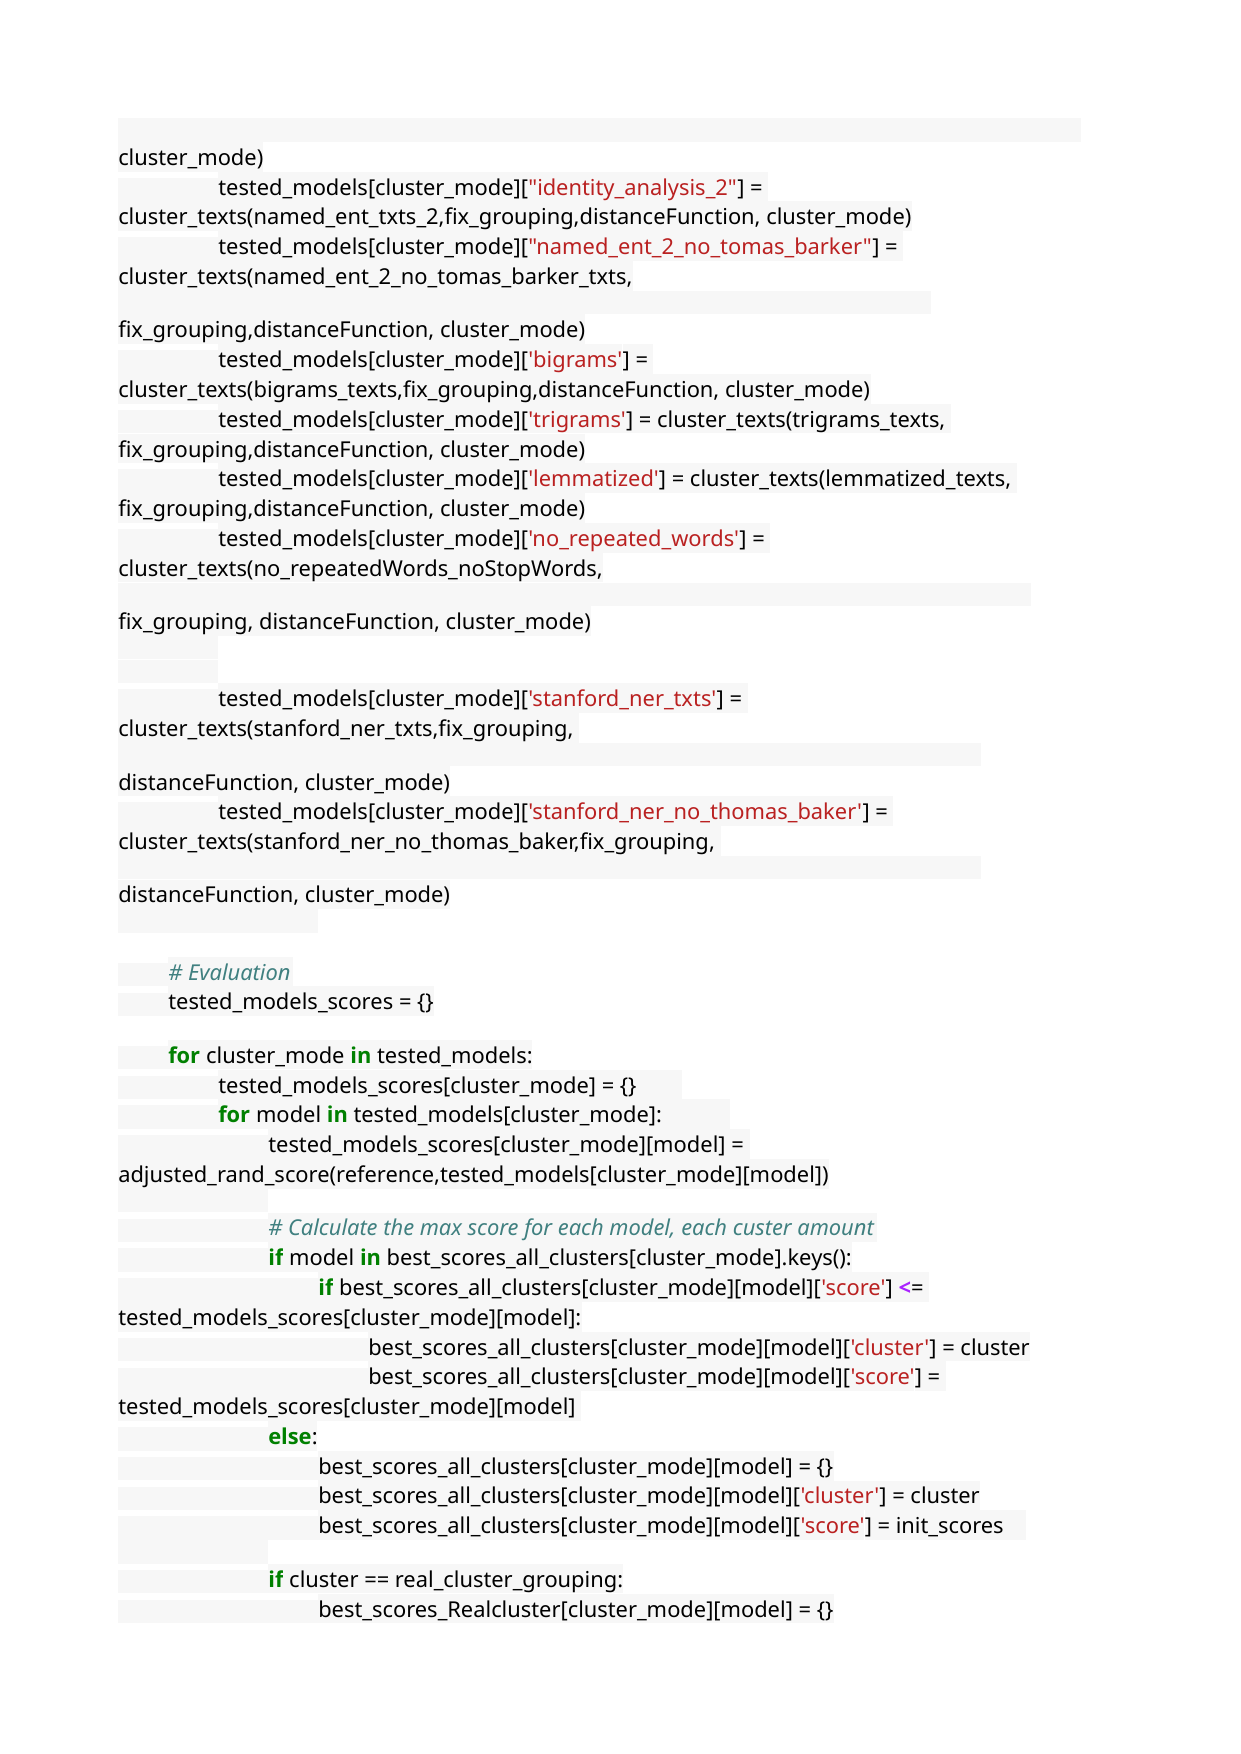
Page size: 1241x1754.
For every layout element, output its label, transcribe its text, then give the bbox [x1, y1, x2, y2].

text best_scores_all_clusters[cluster_mode][model]['score'] = init_scores [118, 1510, 1122, 1540]
text if best_scores_all_clusters[cluster_mode][model]['score'] <= tested_models_scores[cluster_mode][model]: [118, 1272, 1122, 1332]
text tested_models[cluster_mode]['trigrams'] = cluster_texts(trigrams_texts, fix_grouping,distanceFunction, cluster_mode) [118, 404, 1122, 463]
text best_scores_all_clusters[cluster_mode][model] = {} [118, 1451, 1122, 1481]
text if cluster == real_cluster_grouping: [118, 1564, 1122, 1593]
text distanceFunction, cluster_mode) [118, 743, 1122, 796]
text fix_grouping, distanceFunction, cluster_mode) [118, 582, 1122, 636]
text tested_models[cluster_mode]['no_repeated_words'] = cluster_texts(no_repeatedWords_noStopWords, [118, 523, 1122, 582]
text ​ [118, 933, 1122, 957]
text tested_models_scores[cluster_mode][model] = adjusted_rand_score(reference,tested_models[cluster_mode][model]) [118, 1129, 1122, 1189]
text best_scores_all_clusters[cluster_mode][model]['score'] = tested_models_scores[cluster_mode][model] [118, 1361, 1122, 1421]
text # Evaluation [118, 957, 1122, 986]
text tested_models[cluster_mode]['stanford_ner_no_thomas_baker'] = cluster_texts(stanford_ner_no_thomas_baker,fix_grouping, [118, 796, 1122, 856]
text ​ [118, 1016, 1122, 1040]
text tested_models[cluster_mode]["named_ent_2_no_tomas_barker"] = cluster_texts(named_ent_2_no_tomas_barker_txts, [118, 231, 1122, 291]
text cluster_mode) [118, 118, 1122, 172]
text tested_models[cluster_mode]['stanford_ner_txts'] = cluster_texts(stanford_ner_txts,fix_grouping, [118, 683, 1122, 743]
text fix_grouping,distanceFunction, cluster_mode) [118, 291, 1122, 344]
text best_scores_all_clusters[cluster_mode][model]['cluster'] = cluster [118, 1481, 1122, 1510]
text tested_models[cluster_mode]['bigrams'] = cluster_texts(bigrams_texts,fix_grouping,distanceFunction, cluster_mode) [118, 344, 1122, 404]
text distanceFunction, cluster_mode) [118, 856, 1122, 909]
text # Calculate the max score for each model, each custer amount [118, 1212, 1122, 1242]
text if model in best_scores_all_clusters[cluster_mode].keys(): [118, 1242, 1122, 1272]
text best_scores_Realcluster[cluster_mode][model] = {} [118, 1593, 1122, 1623]
text tested_models_scores[cluster_mode] = {} [118, 1069, 1122, 1099]
text for model in tested_models[cluster_mode]: [118, 1099, 1122, 1129]
text for cluster_mode in tested_models: [118, 1040, 1122, 1069]
text best_scores_all_clusters[cluster_mode][model]['cluster'] = cluster [118, 1332, 1122, 1361]
text else: [118, 1421, 1122, 1451]
text tested_models[cluster_mode]['lemmatized'] = cluster_texts(lemmatized_texts, fix_grouping,distanceFunction, cluster_mode) [118, 463, 1122, 523]
text tested_models_scores = {} [118, 986, 1122, 1016]
text tested_models[cluster_mode]["identity_analysis_2"] = cluster_texts(named_ent_txts_2,fix_grouping,distanceFunction, cluster_mode) [118, 172, 1122, 231]
